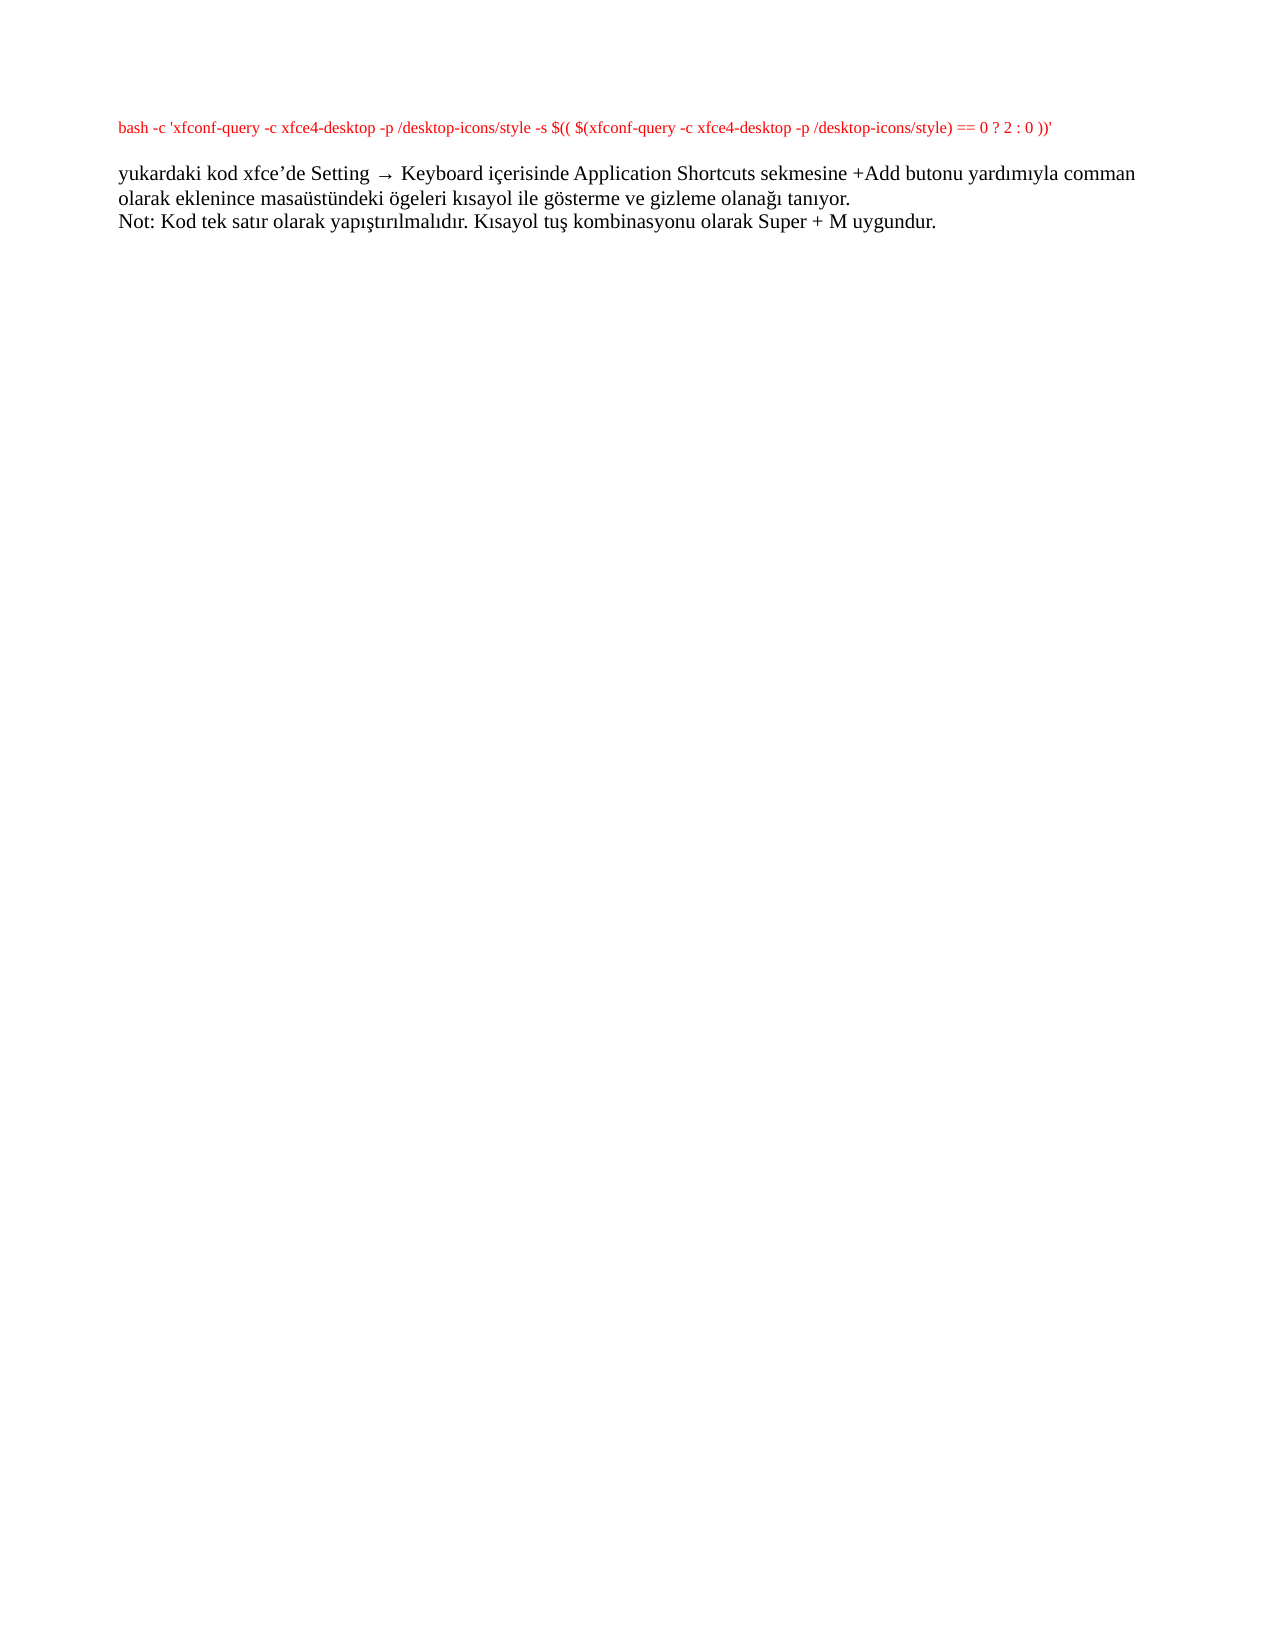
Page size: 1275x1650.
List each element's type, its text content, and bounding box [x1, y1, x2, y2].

text yukardaki kod xfce’de Setting → Keyboard içerisinde Application Shortcuts sekmesine +Add butonu yardımıyla comman olarak eklenince masaüstündeki ögeleri kısayol ile gösterme ve gizleme olanağı tanıyor. [118, 161, 1157, 209]
text bash -c 'xfconf-query -c xfce4-desktop -p /desktop-icons/style -s $(( $(xfconf-query -c xfce4-desktop -p /desktop-icons/style) == 0 ? 2 : 0 ))' [118, 118, 1157, 137]
text Not: Kod tek satır olarak yapıştırılmalıdır. Kısayol tuş kombinasyonu olarak Super + M uygundur. [118, 209, 1157, 233]
